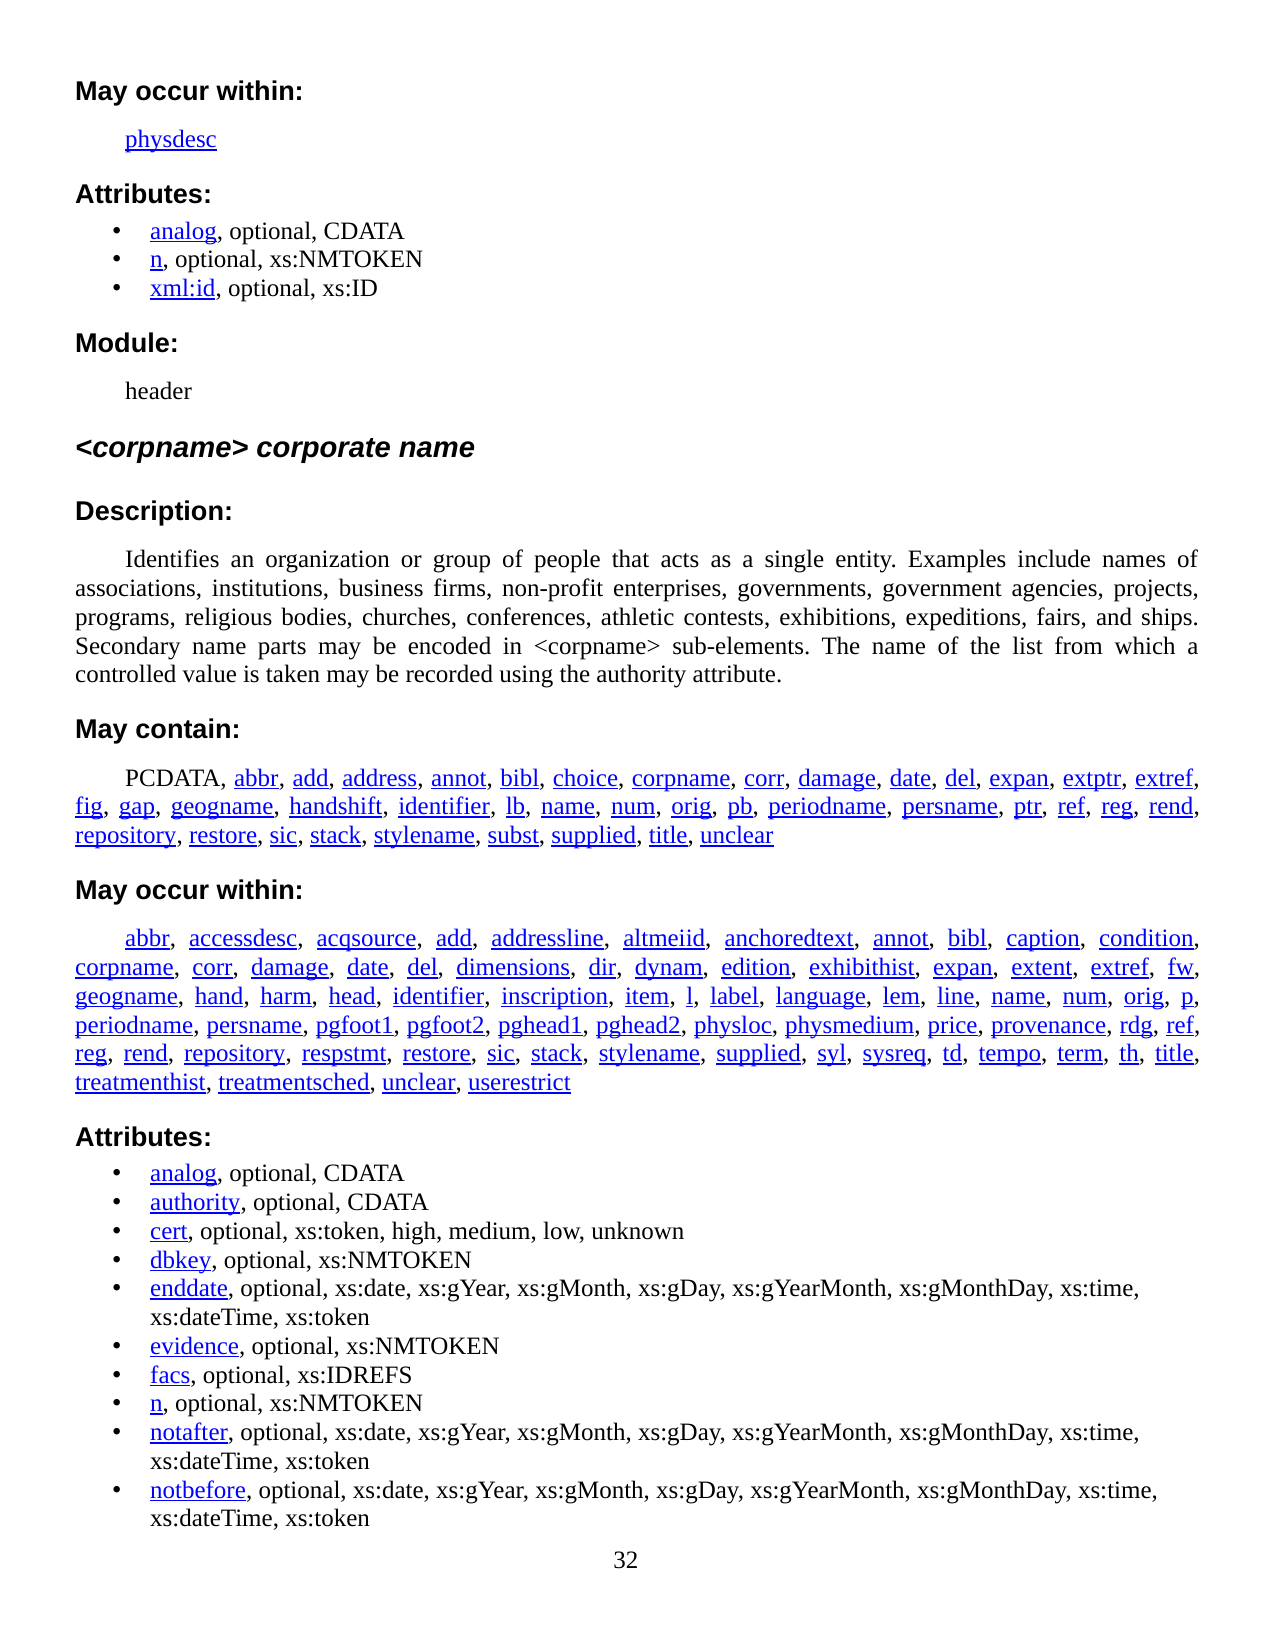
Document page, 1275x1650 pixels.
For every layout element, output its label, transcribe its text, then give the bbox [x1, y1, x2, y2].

subtitle Attributes: [75, 1121, 1200, 1152]
list xml:id, optional, xs:ID [112, 273, 1200, 302]
text abbr, accessdesc, acqsource, add, addressline, altmeiid, anchoredtext, annot, bibl, caption, condition, corpname, corr, damage, date, del, dimensions, dir, dynam, edition, exhibithist, expan, extent, extref, fw, geogname, hand, harm, head, identifier, inscription, item, l, label, language, lem, line, name, num, orig, p, periodname, persname, pgfoot1, pgfoot2, pghead1, pghead2, physloc, physmedium, price, provenance, rdg, ref, reg, rend, repository, respstmt, restore, sic, stack, stylename, supplied, syl, sysreq, td, tempo, term, th, title, treatmenthist, treatmentsched, unclear, userestrict [75, 923, 1200, 1096]
subtitle Module: [75, 327, 1200, 358]
list n, optional, xs:NMTOKEN [112, 1388, 1200, 1417]
list evidence, optional, xs:NMTOKEN [112, 1331, 1200, 1360]
list analog, optional, CDATA [112, 1158, 1200, 1187]
list enddate, optional, xs:date, xs:gYear, xs:gMonth, xs:gDay, xs:gYearMonth, xs:gMonthDay, xs:time, xs:dateTime, xs:token [112, 1273, 1200, 1331]
subtitle Attributes: [75, 178, 1200, 209]
list cert, optional, xs:token, high, medium, low, unknown [112, 1216, 1200, 1245]
subtitle May occur within: [75, 75, 1200, 106]
text Identifies an organization or group of people that acts as a single entity. Examples include names of associations, institutions, business firms, non-profit enterprises, governments, government agencies, projects, programs, religious bodies, churches, conferences, athletic contests, exhibitions, expeditions, fairs, and ships. Secondary name parts may be encoded in <corpname> sub-elements. The name of the list from which a controlled value is taken may be recorded using the authority attribute. [75, 544, 1200, 688]
text header [75, 376, 1200, 405]
list authority, optional, CDATA [112, 1187, 1200, 1216]
subtitle May contain: [75, 713, 1200, 744]
text physdesc [75, 124, 1200, 153]
list facs, optional, xs:IDREFS [112, 1360, 1200, 1388]
list analog, optional, CDATA [112, 216, 1200, 244]
text PCDATA, abbr, add, address, annot, bibl, choice, corpname, corr, damage, date, del, expan, extptr, extref, fig, gap, geogname, handshift, identifier, lb, name, num, orig, pb, periodname, persname, ptr, ref, reg, rend, repository, restore, sic, stack, stylename, subst, supplied, title, unclear [75, 763, 1200, 849]
list notbefore, optional, xs:date, xs:gYear, xs:gMonth, xs:gDay, xs:gYearMonth, xs:gMonthDay, xs:time, xs:dateTime, xs:token [112, 1475, 1200, 1532]
list dbkey, optional, xs:NMTOKEN [112, 1245, 1200, 1273]
subtitle May occur within: [75, 874, 1200, 905]
subtitle Description: [75, 495, 1200, 526]
list n, optional, xs:NMTOKEN [112, 244, 1200, 273]
subtitle <corpname> corporate name [75, 430, 1200, 464]
list notafter, optional, xs:date, xs:gYear, xs:gMonth, xs:gDay, xs:gYearMonth, xs:gMonthDay, xs:time, xs:dateTime, xs:token [112, 1417, 1200, 1475]
